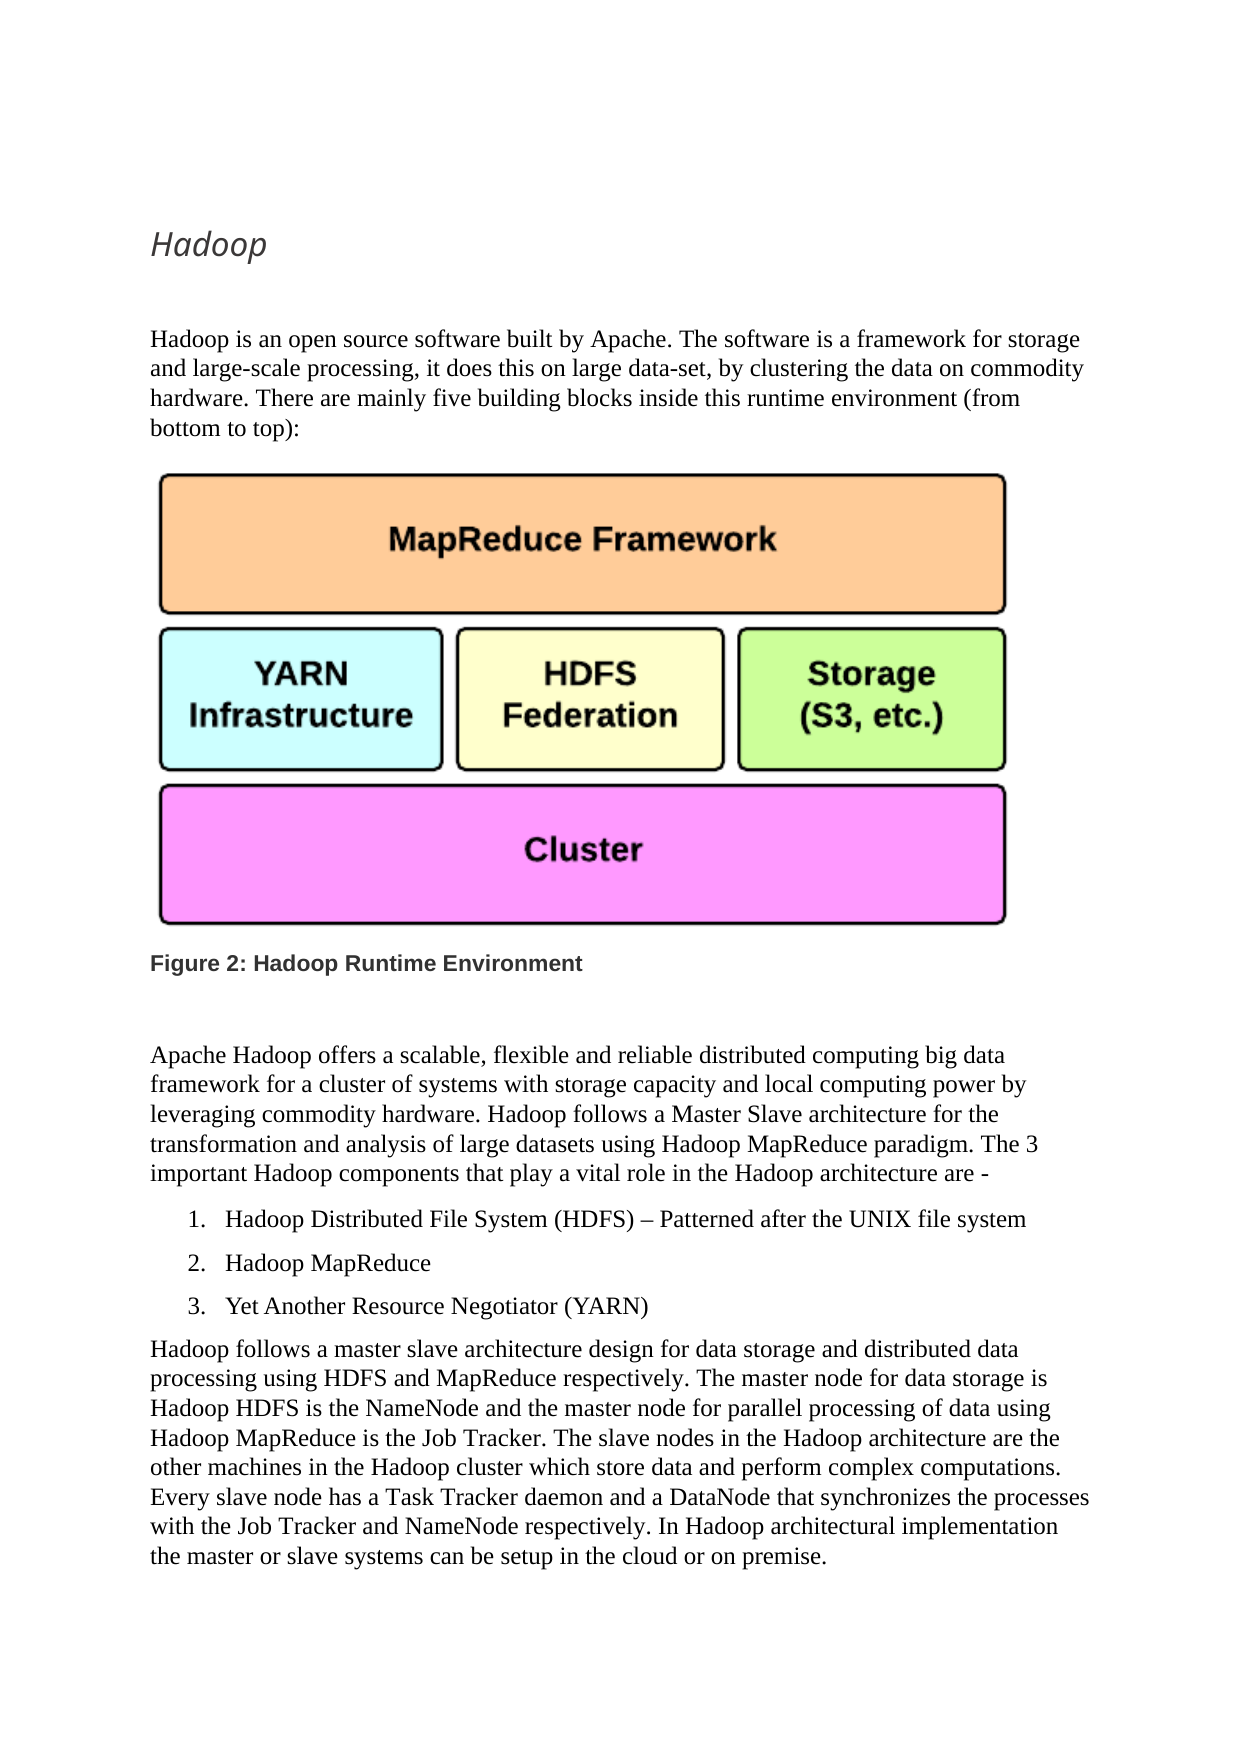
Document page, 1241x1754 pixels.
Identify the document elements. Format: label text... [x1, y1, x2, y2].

text Hadoop is an open source software built by Apache. The software is a framework for storage and large-scale processing, it does this on large data-set, by clustering the data on commodity hardware. There are mainly five building blocks inside this runtime environment (from bottom to top): [150, 324, 1090, 441]
text Figure 2: Hadoop Runtime Environment [150, 950, 1090, 976]
text Hadoop follows a master slave architecture design for data storage and distributed data processing using HDFS and MapReduce respectively. The master node for data storage is Hadoop HDFS is the NameNode and the master node for parallel processing of data using Hadoop MapReduce is the Job Tracker. The slave nodes in the Hadoop architecture are the other machines in the Hadoop cluster which store data and perform complex computations. Every slave node has a Task Tracker daemon and a DataNode that synchronizes the processes with the Job Tracker and NameNode respectively. In Hadoop architectural implementation the master or slave systems can be setup in the cloud or on premise. [150, 1334, 1090, 1570]
list Yet Another Resource Negotiator (YARN) [187, 1291, 1090, 1319]
text Apache Hadoop offers a scalable, flexible and reliable distributed computing big data framework for a cluster of systems with storage capacity and local computing power by leveraging commodity hardware. Hadoop follows a Master Slave architecture for the transformation and analysis of large datasets using Hadoop MapReduce paradigm. The 3 important Hadoop components that play a vital role in the Hadoop architecture are - [150, 1040, 1090, 1187]
list Hadoop MapReduce [187, 1248, 1090, 1276]
title Hadoop [150, 221, 1090, 266]
list Hadoop Distributed File System (HDFS) – Patterned after the UNIX file system [187, 1204, 1090, 1233]
